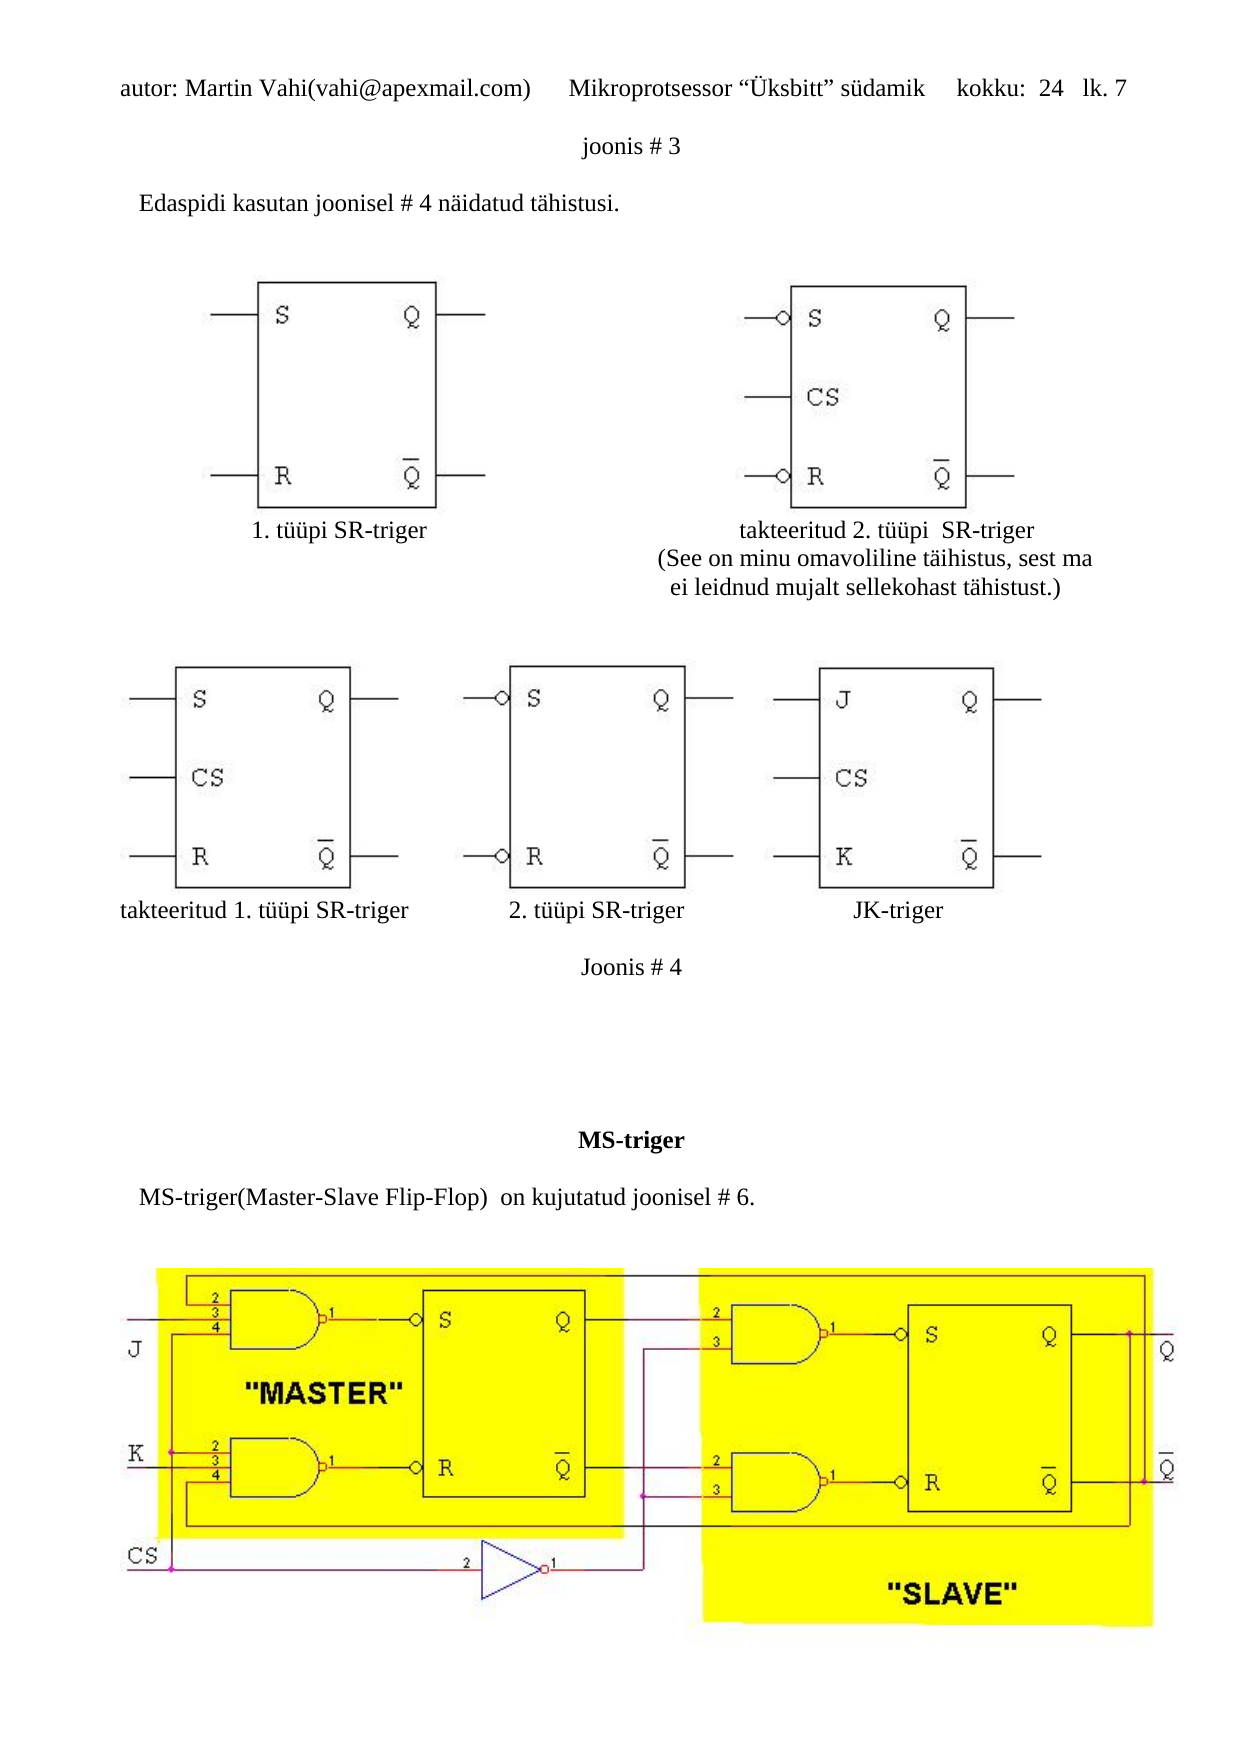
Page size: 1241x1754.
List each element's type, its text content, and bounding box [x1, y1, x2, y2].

text ei leidnud mujalt sellekohast tähistust.) [645, 572, 1143, 601]
text (See on minu omavoliline täihistus, sest ma [120, 543, 1143, 572]
picture [764, 660, 1048, 895]
text joonis # 3 [120, 131, 1143, 160]
picture [120, 659, 405, 895]
text MS-triger(Master-Slave Flip-Flop) on kujutatud joonisel # 6. [120, 1182, 1143, 1211]
picture [454, 658, 739, 895]
picture [735, 279, 1021, 515]
text MS-triger [120, 1125, 1143, 1153]
text Joonis # 4 [120, 952, 1143, 981]
text 1. tüüpi SR-triger takteeritud 2. tüüpi SR-triger [120, 515, 1143, 543]
picture [120, 1268, 1184, 1697]
picture [201, 275, 492, 515]
text takteeritud 1. tüüpi SR-triger 2. tüüpi SR-triger JK-triger [120, 895, 1143, 923]
text Edaspidi kasutan joonisel # 4 näidatud tähistusi. [120, 188, 1143, 217]
